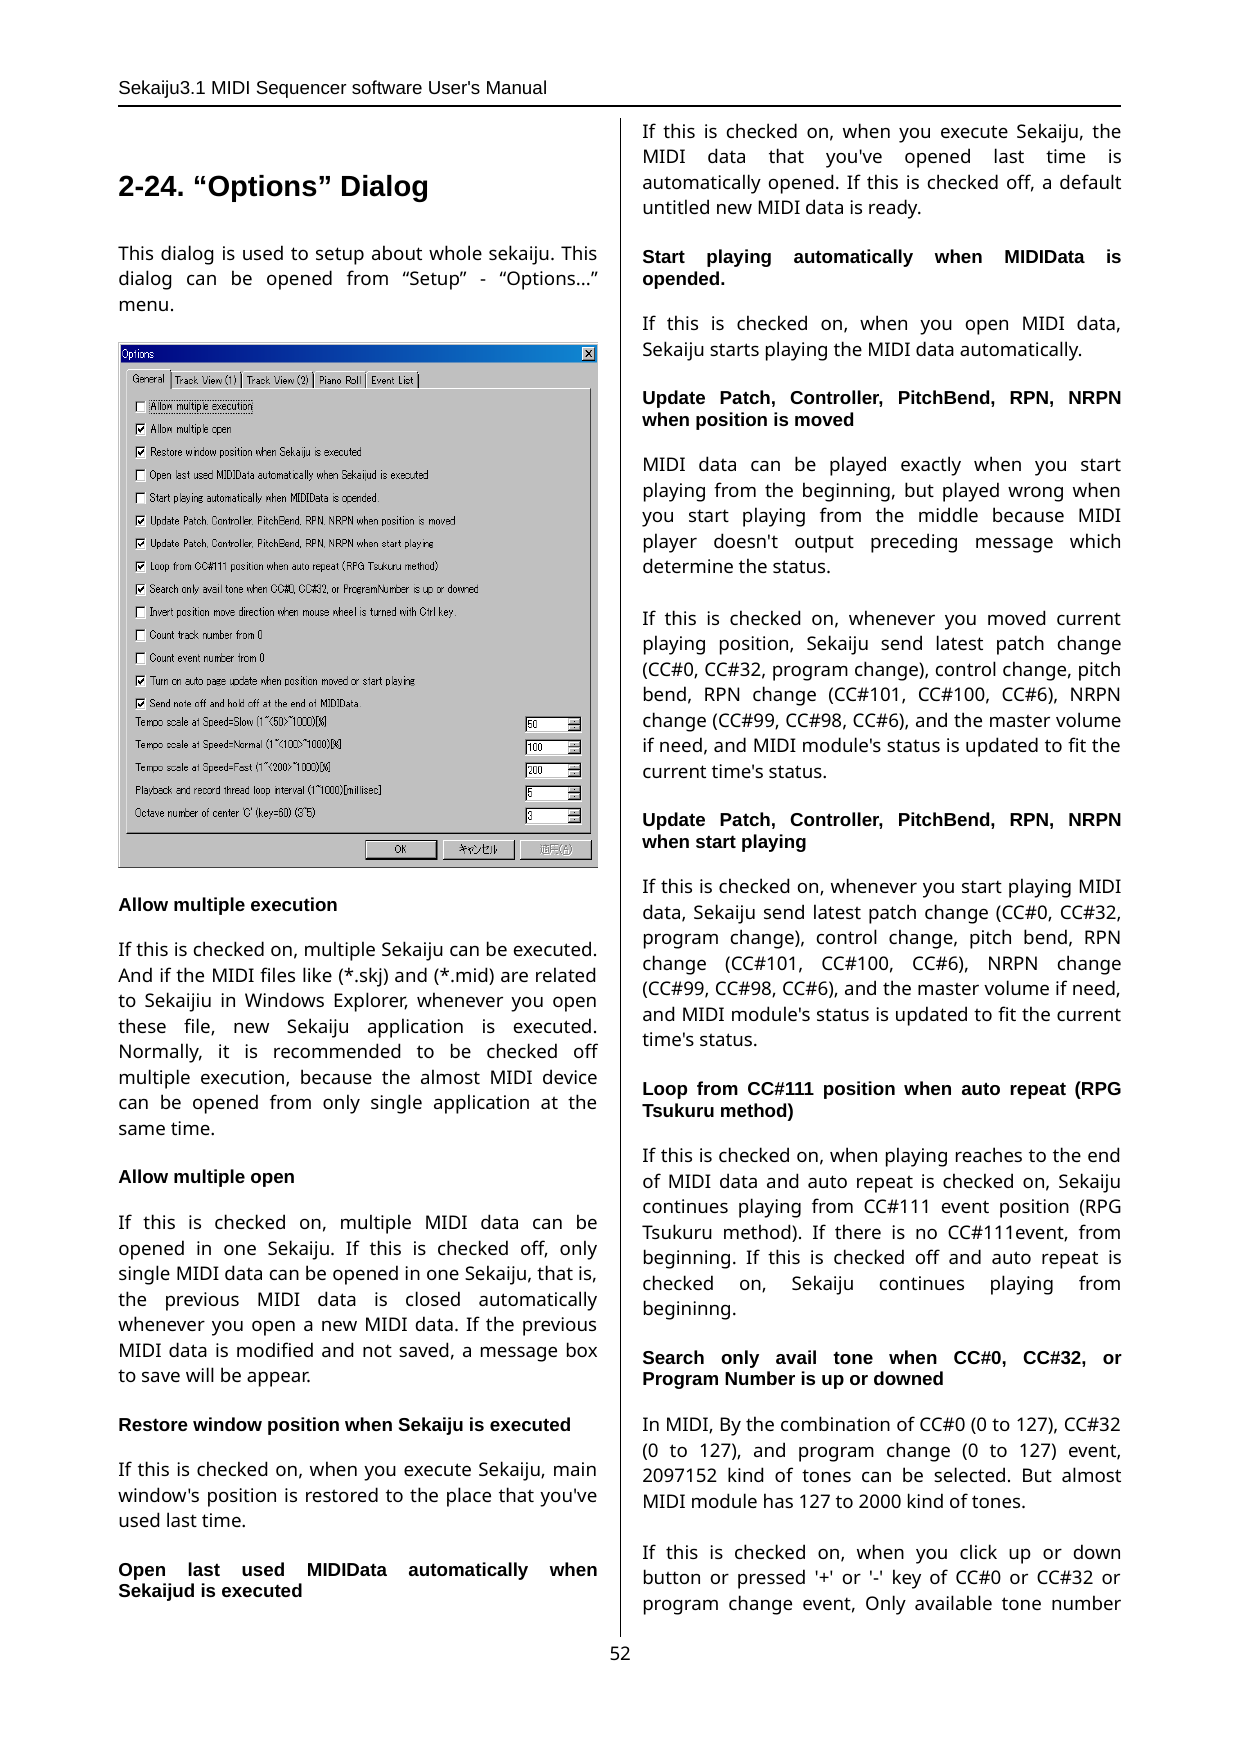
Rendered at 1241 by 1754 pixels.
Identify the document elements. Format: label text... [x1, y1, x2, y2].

text Update Patch, Controller, PitchBend, RPN, NRPN when position is moved [642, 387, 1122, 430]
picture [118, 342, 598, 868]
text Update Patch, Controller, PitchBend, RPN, NRPN when start playing [642, 809, 1122, 852]
text Allow multiple open [118, 1166, 598, 1188]
text If this is checked on, when you click up or down button or pressed '+' or '-' key of CC#0 or CC#32 or program change event, Only available tone number [642, 1539, 1122, 1616]
text Allow multiple execution [118, 893, 598, 915]
text If this is checked on, when you execute Sekaiju, main window's position is restored to the place that you've used last time. [118, 1457, 598, 1533]
text This dialog is used to setup about whole sekaiju. This dialog can be opened from “Setup” - “Options...” menu. [118, 240, 598, 317]
text Search only avail tone when CC#0, CC#32, or Program Number is up or downed [642, 1347, 1122, 1390]
text Start playing automatically when MIDIData is opended. [642, 246, 1122, 289]
text Loop from CC#111 position when auto repeat (RPG Tsukuru method) [642, 1078, 1122, 1121]
text If this is checked on, multiple MIDI data can be opened in one Sekaiju. If this is checked off, only single MIDI data can be opened in one Sekaiju, that is, the previous MIDI data is closed automatically whenever you open a new MIDI data. If the previous MIDI data is modified and not saved, a message box to save will be appear. [118, 1209, 598, 1388]
text In MIDI, By the combination of CC#0 (0 to 127), CC#32 (0 to 127), and program change (0 to 127) event, 2097152 kind of tones can be selected. But almost MIDI module has 127 to 2000 kind of tones. [642, 1411, 1122, 1513]
text If this is checked on, whenever you start playing MIDI data, Sekaiju send latest patch change (CC#0, CC#32, program change), control change, pitch bend, RPN change (CC#101, CC#100, CC#6), NRPN change (CC#99, CC#98, CC#6), and the master volume if need, and MIDI module's status is updated to fit the current time's status. [642, 874, 1122, 1052]
text Open last used MIDIData automatically when Sekaijud is executed [118, 1559, 598, 1602]
subtitle 2-24. “Options” Dialog [118, 169, 598, 202]
text If this is checked on, when playing reaches to the end of MIDI data and auto repeat is checked on, Sekaiju continues playing from CC#111 event position (RPG Tsukuru method). If there is no CC#111event, from beginning. If this is checked off and auto repeat is checked on, Sekaiju continues playing from begininng. [642, 1142, 1122, 1321]
text If this is checked on, whenever you moved current playing position, Sekaiju send latest patch change (CC#0, CC#32, program change), control change, pitch bend, RPN change (CC#101, CC#100, CC#6), NRPN change (CC#99, CC#98, CC#6), and the master volume if need, and MIDI module's status is updated to fit the current time's status. [642, 605, 1122, 783]
text Restore window position when Sekaiju is executed [118, 1413, 598, 1435]
text If this is checked on, when you execute Sekaiju, the MIDI data that you've opened last time is automatically opened. If this is checked off, a default untitled new MIDI data is ready. [642, 118, 1122, 220]
text MIDI data can be played exactly when you start playing from the beginning, but played wrong when you start playing from the middle because MIDI player doesn't output preceding message which determine the status. [642, 452, 1122, 579]
text If this is checked on, multiple Sekaiju can be executed. And if the MIDI files like (*.skj) and (*.mid) are related to Sekaijiu in Windows Explorer, whenever you open these file, new Sekaiju application is executed. Normally, it is recommended to be checked off multiple execution, because the almost MIDI device can be opened from only single application at the same time. [118, 936, 598, 1141]
text If this is checked on, when you open MIDI data, Sekaiju starts playing the MIDI data automatically. [642, 310, 1122, 361]
